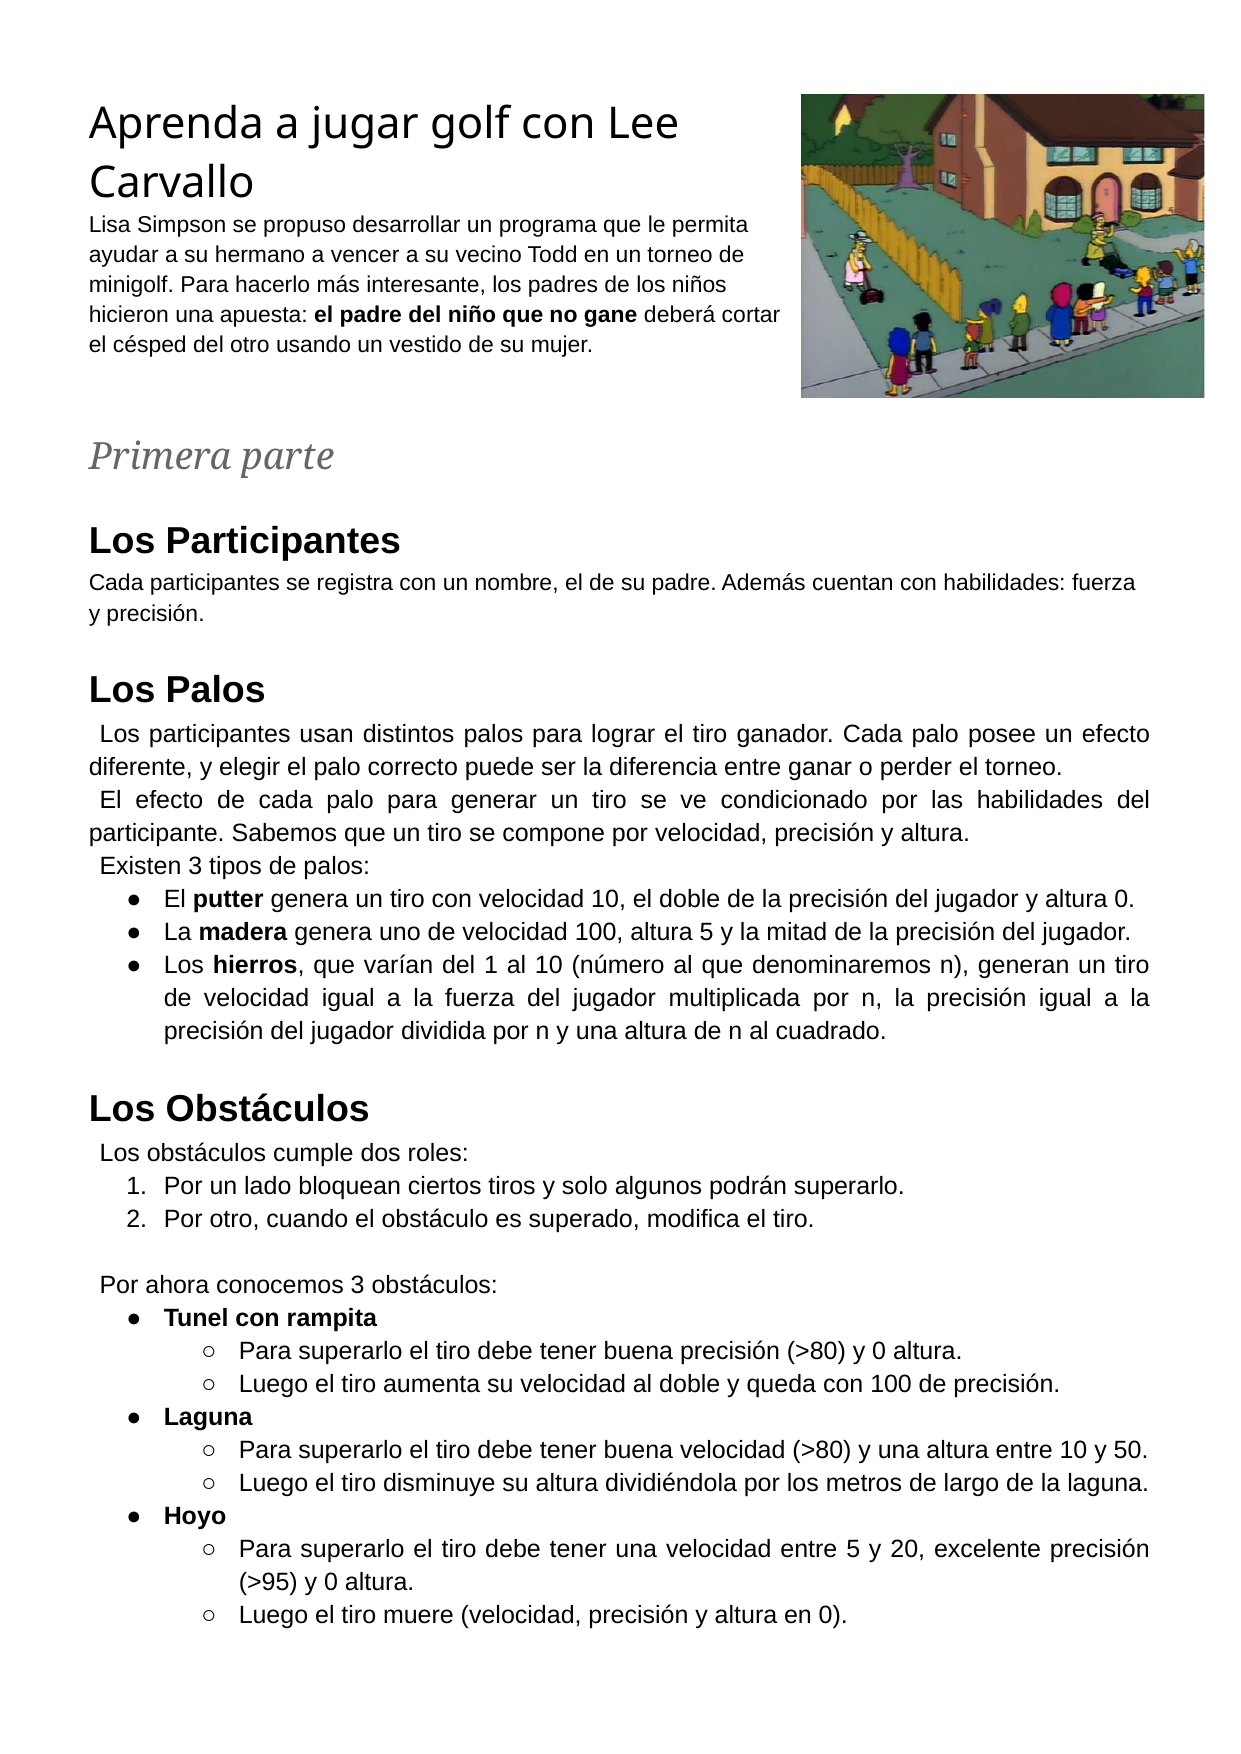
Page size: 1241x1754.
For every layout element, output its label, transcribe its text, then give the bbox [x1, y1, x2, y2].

list Luego el tiro muere (velocidad, precisión y altura en 0). [201, 1600, 1152, 1629]
text Existen 3 tipos de palos: [88, 851, 1152, 879]
list Laguna [126, 1402, 1152, 1431]
list Luego el tiro aumenta su velocidad al doble y queda con 100 de precisión. [201, 1369, 1152, 1398]
subtitle Primera parte [88, 429, 1152, 480]
text Los obstáculos cumple dos roles: [88, 1138, 1152, 1167]
text El efecto de cada palo para generar un tiro se ve condicionado por las habilidades del participante. Sabemos que un tiro se compone por velocidad, precisión y altura. [88, 785, 1152, 847]
subtitle Los Participantes [88, 518, 1152, 561]
subtitle Los Obstáculos [88, 1086, 1152, 1129]
list Para superarlo el tiro debe tener buena velocidad (>80) y una altura entre 10 y 50. [201, 1435, 1152, 1464]
list Por otro, cuando el obstáculo es superado, modifica el tiro. [126, 1204, 1152, 1233]
list Por un lado bloquean ciertos tiros y solo algunos podrán superarlo. [126, 1171, 1152, 1200]
list Hoyo [126, 1501, 1152, 1530]
picture [801, 94, 1205, 398]
text Los participantes usan distintos palos para lograr el tiro ganador. Cada palo posee un efecto diferente, y elegir el palo correcto puede ser la diferencia entre ganar o perder el torneo. [88, 719, 1152, 781]
list Los hierros, que varían del 1 al 10 (número al que denominaremos n), generan un tiro de velocidad igual a la fuerza del jugador multiplicada por n, la precisión igual a la precisión del jugador dividida por n y una altura de n al cuadrado. [126, 950, 1152, 1045]
list La madera genera uno de velocidad 100, altura 5 y la mitad de la precisión del jugador. [126, 917, 1152, 946]
list Luego el tiro disminuye su altura dividiéndola por los metros de largo de la laguna. [201, 1468, 1152, 1497]
subtitle Los Palos [88, 667, 1152, 710]
list Para superarlo el tiro debe tener buena precisión (>80) y 0 altura. [201, 1336, 1152, 1365]
list Para superarlo el tiro debe tener una velocidad entre 5 y 20, excelente precisión (>95) y 0 altura. [201, 1534, 1152, 1596]
list Tunel con rampita [126, 1303, 1152, 1332]
title Aprenda a jugar golf con Lee Carvallo [88, 91, 1152, 211]
text Por ahora conocemos 3 obstáculos: [88, 1270, 1152, 1299]
list El putter genera un tiro con velocidad 10, el doble de la precisión del jugador y altura 0. [126, 884, 1152, 913]
text Cada participantes se registra con un nombre, el de su padre. Además cuentan con habilidades: fuerza y precisión. [88, 569, 1152, 626]
text Lisa Simpson se propuso desarrollar un programa que le permita ayudar a su hermano a vencer a su vecino Todd en un torneo de minigolf. Para hacerlo más interesante, los padres de los niños hicieron una apuesta: el padre del niño que no gane deberá cortar el césped del otro usando un vestido de su mujer. [88, 211, 801, 358]
